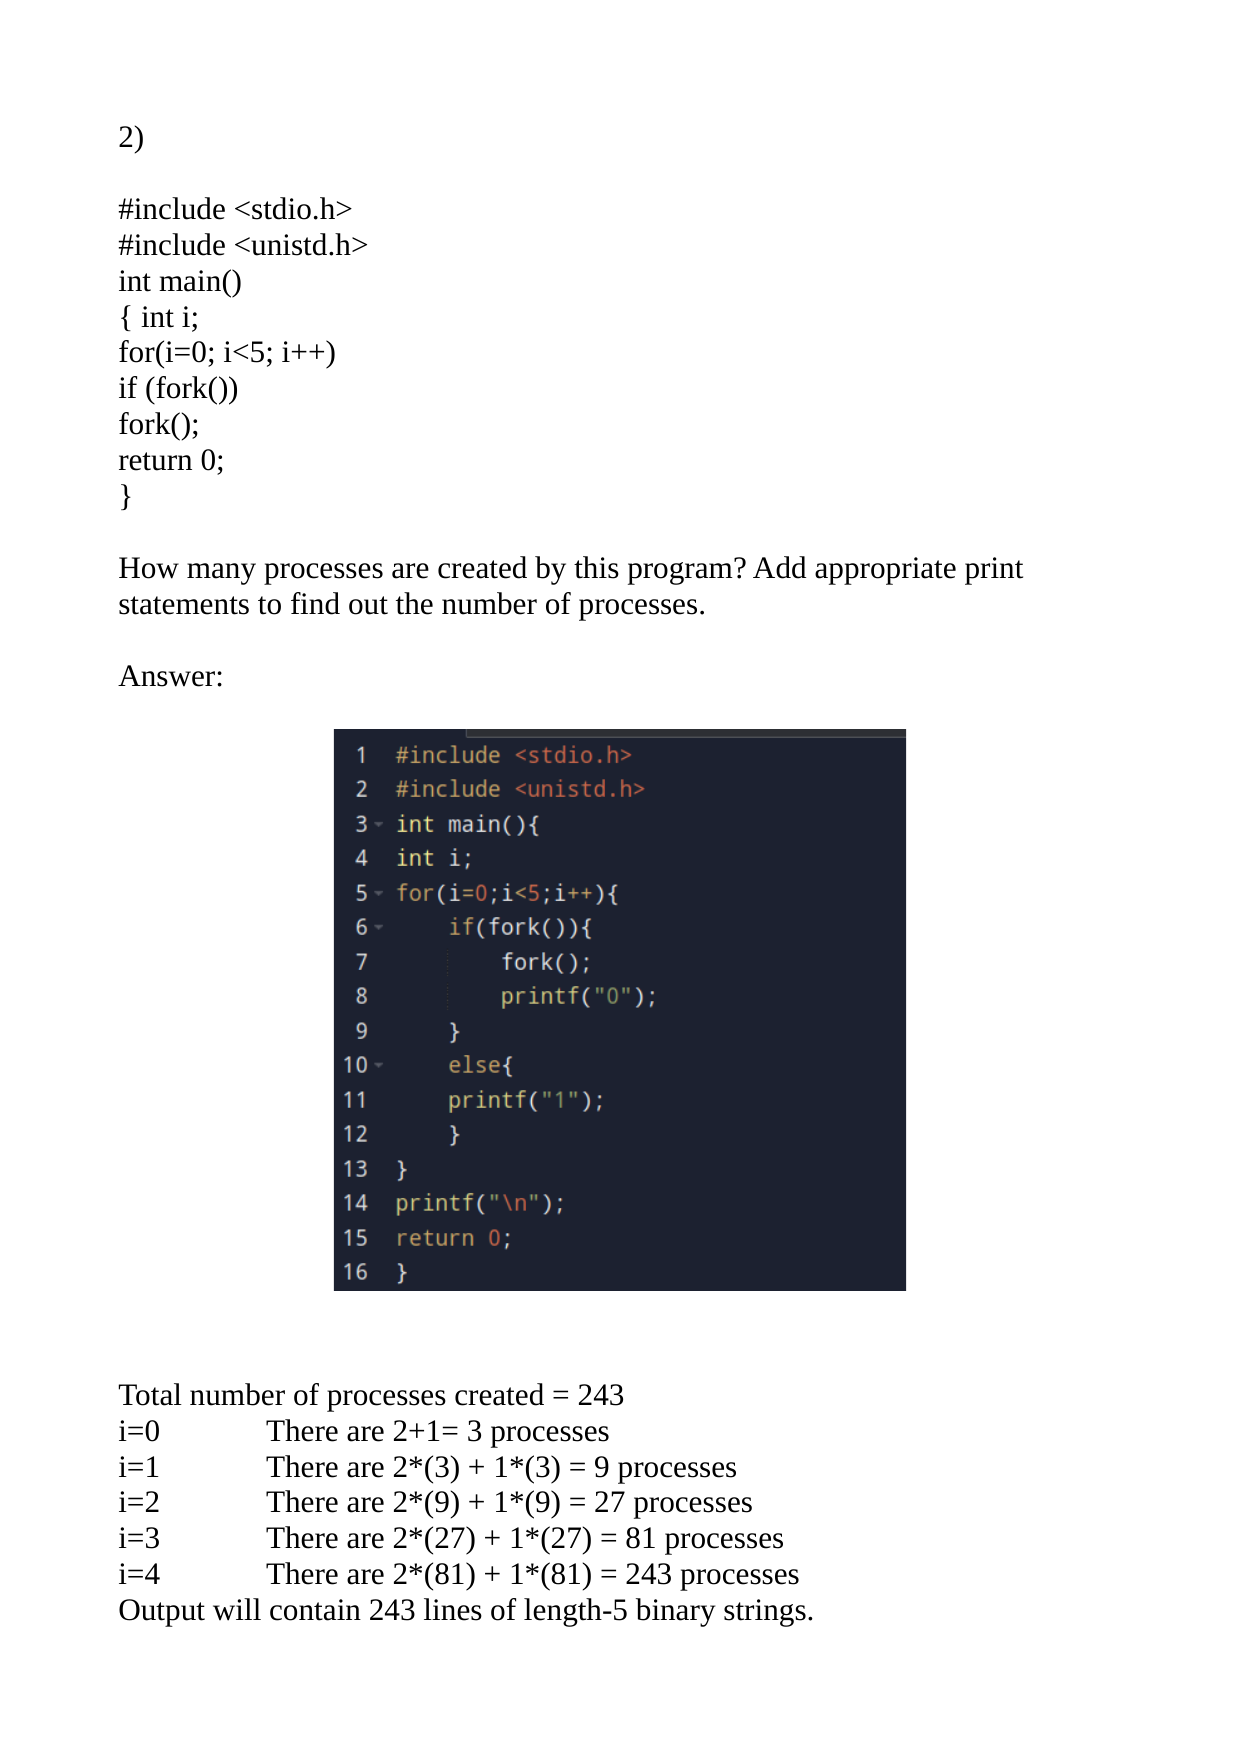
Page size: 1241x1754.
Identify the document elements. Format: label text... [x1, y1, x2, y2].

text i=2 There are 2*(9) + 1*(9) = 27 processes [118, 1484, 1122, 1520]
text #include <stdio.h> [118, 190, 1122, 226]
text i=4 There are 2*(81) + 1*(81) = 243 processes [118, 1556, 1122, 1592]
text } [118, 477, 1122, 513]
text for(i=0; i<5; i++) [118, 334, 1122, 370]
text How many processes are created by this program? Add appropriate print [118, 549, 1122, 585]
text Output will contain 243 lines of length-5 binary strings. [118, 1592, 1122, 1627]
text { int i; [118, 298, 1122, 334]
text 2) [118, 118, 1122, 154]
text statements to find out the number of processes. [118, 585, 1122, 621]
text Answer: [118, 657, 1122, 693]
text i=3 There are 2*(27) + 1*(27) = 81 processes [118, 1520, 1122, 1556]
text i=0 There are 2+1= 3 processes [118, 1412, 1122, 1448]
text fork(); [118, 406, 1122, 442]
text int main() [118, 262, 1122, 298]
text if (fork()) [118, 370, 1122, 406]
text i=1 There are 2*(3) + 1*(3) = 9 processes [118, 1448, 1122, 1484]
text #include <unistd.h> [118, 226, 1122, 262]
text Total number of processes created = 243 [118, 1376, 1122, 1412]
picture [333, 729, 907, 1291]
text return 0; [118, 442, 1122, 477]
